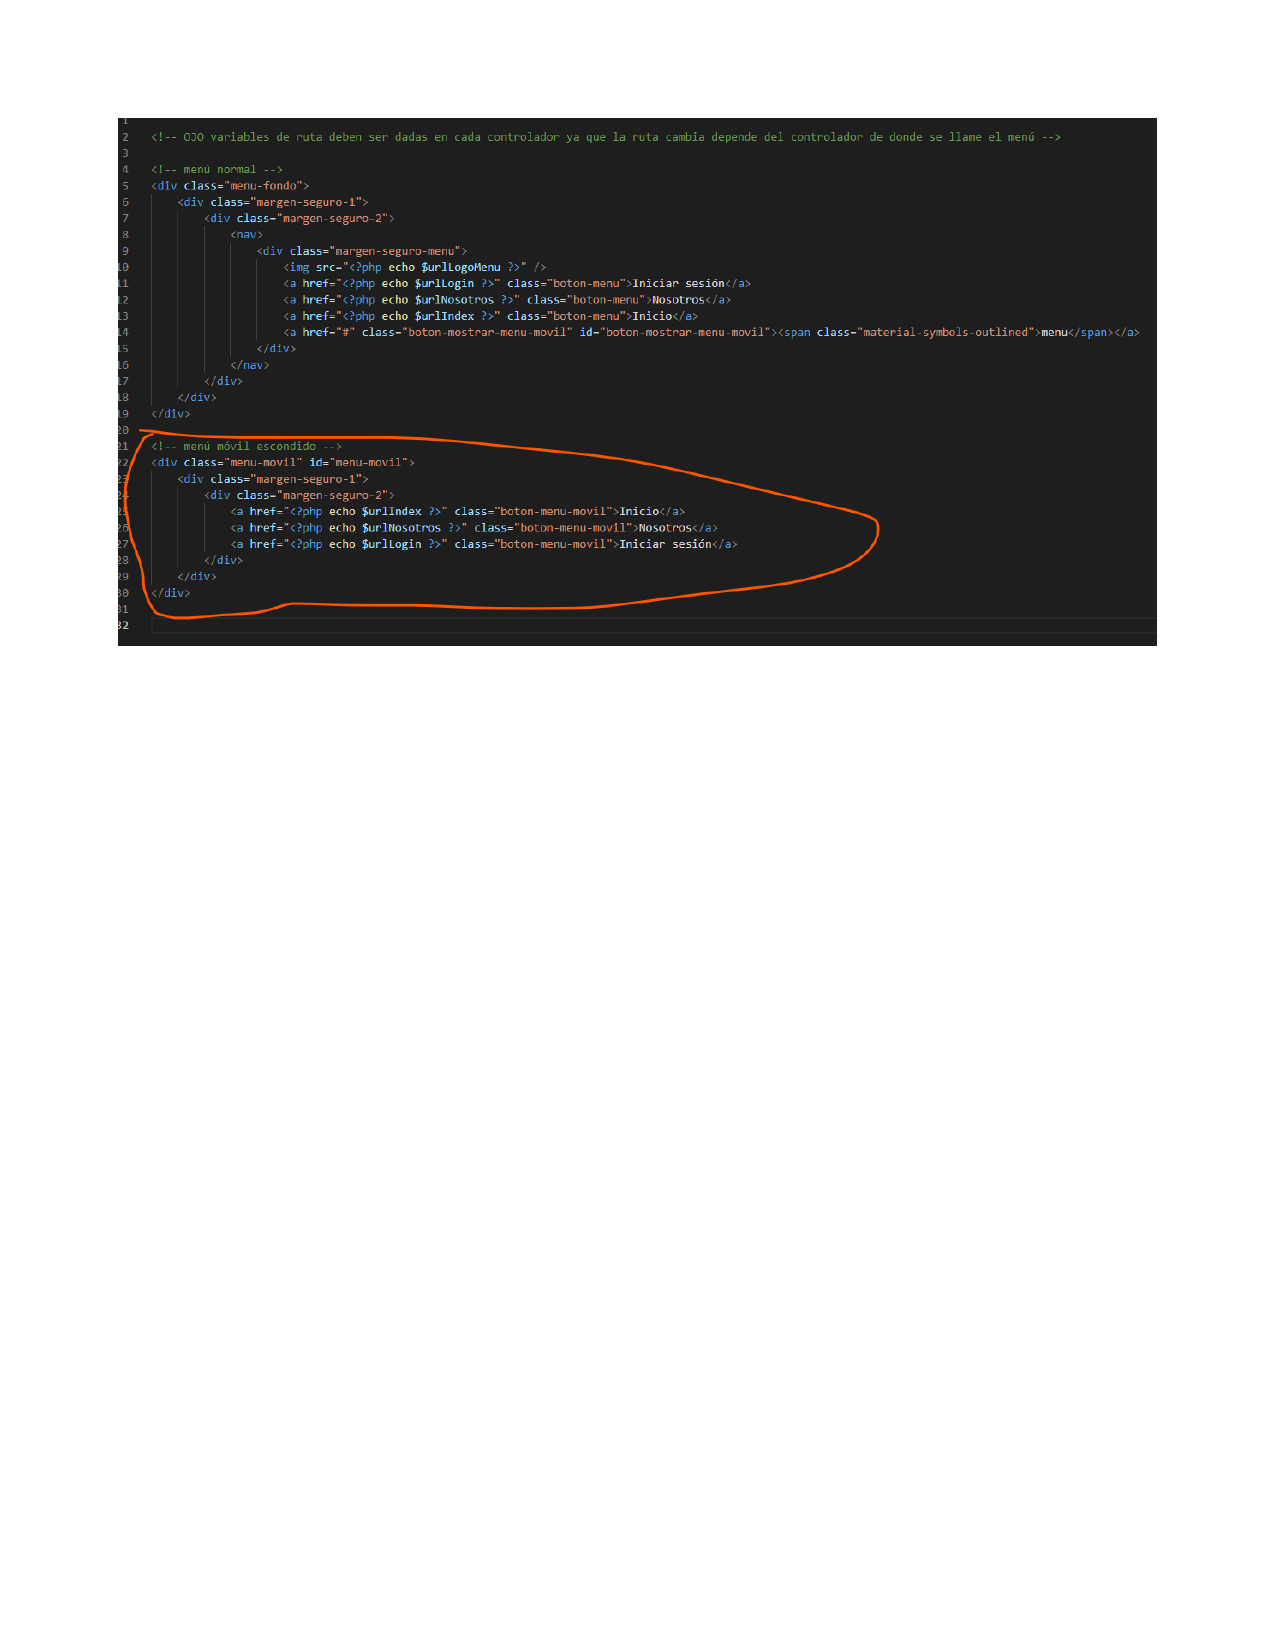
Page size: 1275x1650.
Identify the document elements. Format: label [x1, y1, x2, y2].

picture [118, 118, 1157, 646]
